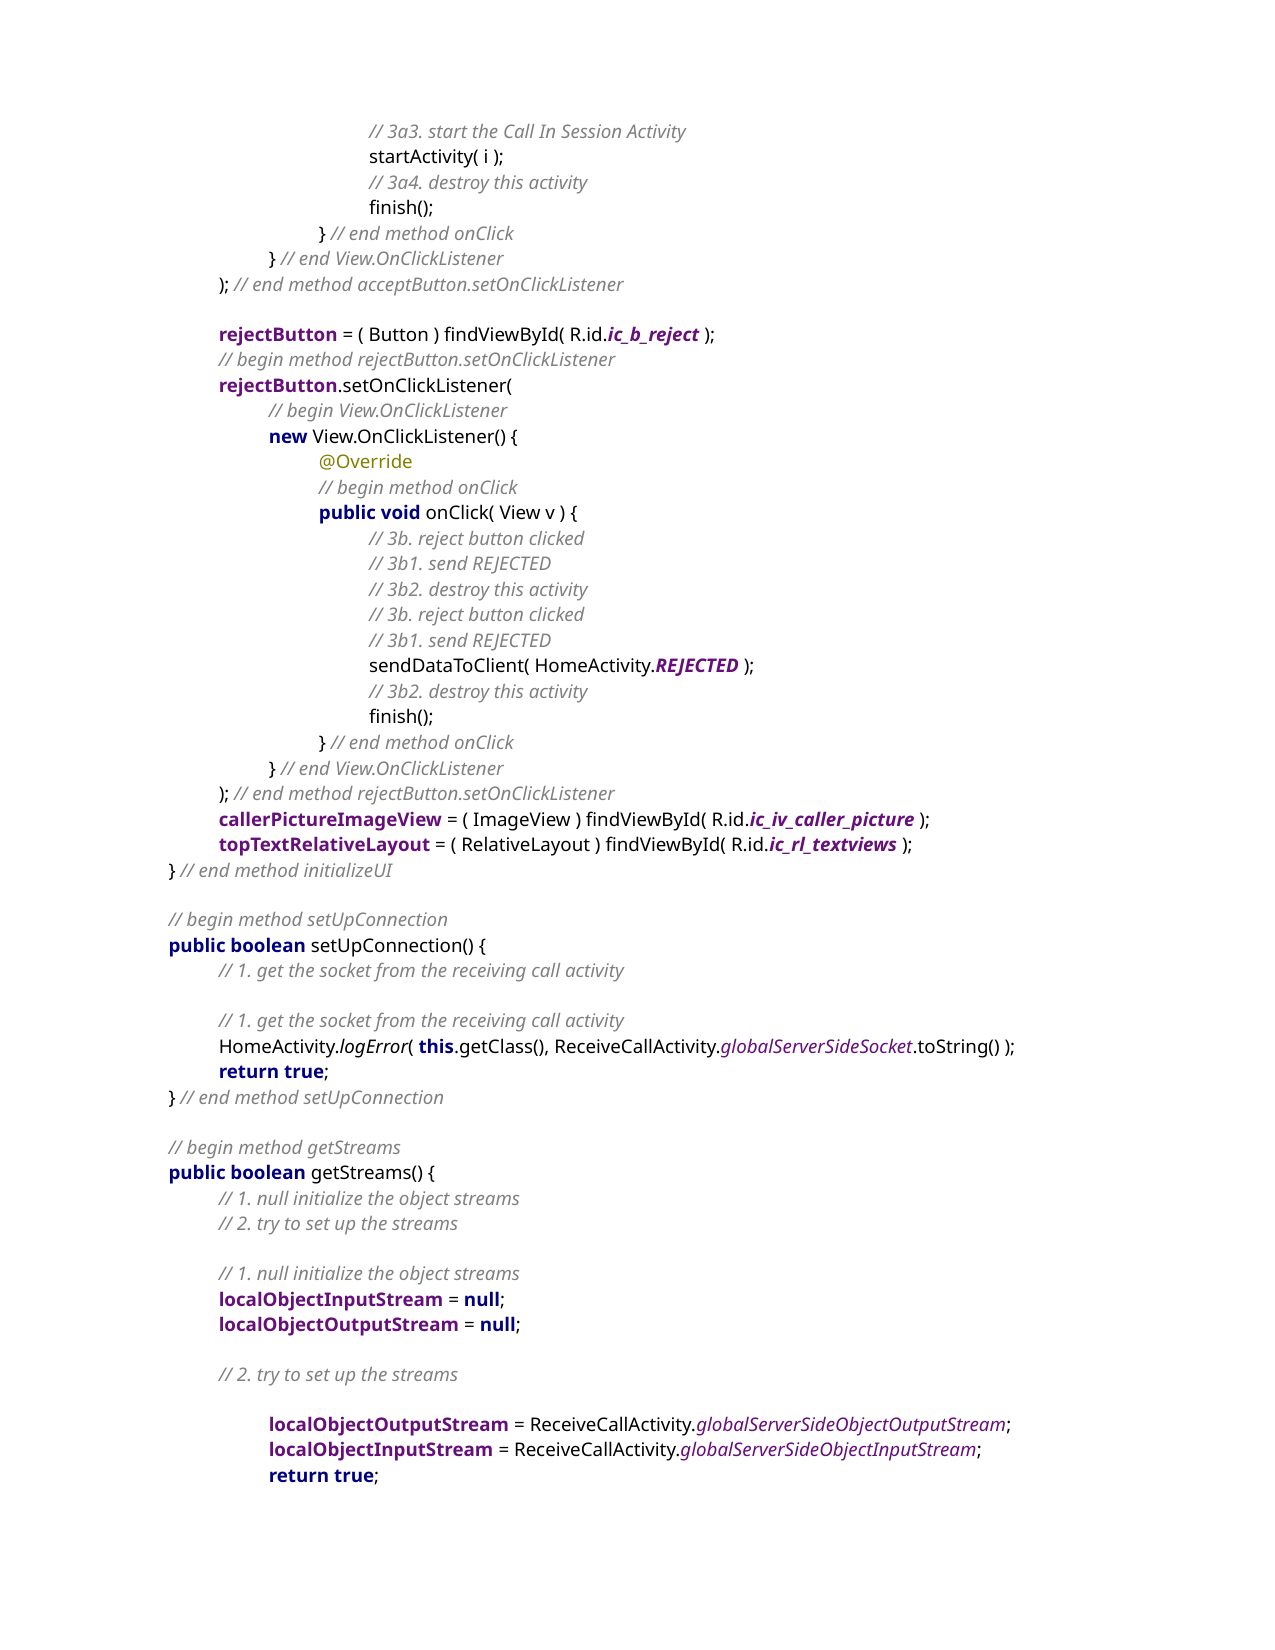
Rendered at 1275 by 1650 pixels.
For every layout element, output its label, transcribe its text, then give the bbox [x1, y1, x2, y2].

text @Override [118, 449, 1157, 474]
text } // end View.OnClickListener [118, 246, 1157, 271]
text public boolean getStreams() { [118, 1159, 1157, 1185]
text new View.OnClickListener() { [118, 423, 1157, 449]
text // 3a3. start the Call In Session Activity [118, 118, 1157, 144]
text // 3b2. destroy this activity [118, 576, 1157, 602]
text // 3a4. destroy this activity [118, 169, 1157, 195]
text ); // end method acceptButton.setOnClickListener [118, 271, 1157, 297]
text } // end method setUpConnection [118, 1084, 1157, 1110]
text sendDataToClient( HomeActivity.REJECTED ); [118, 653, 1157, 678]
text return true; [118, 1059, 1157, 1084]
text public boolean setUpConnection() { [118, 932, 1157, 958]
text finish(); [118, 704, 1157, 729]
text // 3b1. send REJECTED [118, 551, 1157, 576]
text startActivity( i ); [118, 144, 1157, 169]
text // 3b1. send REJECTED [118, 627, 1157, 653]
text topTextRelativeLayout = ( RelativeLayout ) findViewById( R.id.ic_rl_textviews ); [118, 831, 1157, 857]
text // begin method onClick [118, 474, 1157, 500]
text // 3b. reject button clicked [118, 525, 1157, 551]
text localObjectOutputStream = ReceiveCallActivity.globalServerSideObjectOutputStream; [118, 1411, 1157, 1436]
text } // end View.OnClickListener [118, 755, 1157, 780]
text // 1. null initialize the object streams [118, 1185, 1157, 1211]
text // begin method setUpConnection [118, 907, 1157, 932]
text // 1. get the socket from the receiving call activity [118, 1008, 1157, 1033]
text localObjectOutputStream = null; [118, 1311, 1157, 1337]
text HomeActivity.logError( this.getClass(), ReceiveCallActivity.globalServerSideSocket.toString() ); [118, 1033, 1157, 1059]
text } // end method initializeUI [118, 857, 1157, 882]
text // 3b. reject button clicked [118, 602, 1157, 627]
text localObjectInputStream = null; [118, 1286, 1157, 1311]
text return true; [118, 1462, 1157, 1487]
text // begin View.OnClickListener [118, 398, 1157, 423]
text localObjectInputStream = ReceiveCallActivity.globalServerSideObjectInputStream; [118, 1436, 1157, 1462]
text callerPictureImageView = ( ImageView ) findViewById( R.id.ic_iv_caller_picture ); [118, 806, 1157, 831]
text // 3b2. destroy this activity [118, 678, 1157, 704]
text // 1. get the socket from the receiving call activity [118, 958, 1157, 983]
text // 1. null initialize the object streams [118, 1260, 1157, 1286]
text } // end method onClick [118, 729, 1157, 755]
text rejectButton = ( Button ) findViewById( R.id.ic_b_reject ); [118, 321, 1157, 347]
text public void onClick( View v ) { [118, 500, 1157, 525]
text // 2. try to set up the streams [118, 1361, 1157, 1387]
text finish(); [118, 195, 1157, 220]
text // 2. try to set up the streams [118, 1211, 1157, 1236]
text } // end method onClick [118, 220, 1157, 246]
text // begin method getStreams [118, 1134, 1157, 1159]
text ); // end method rejectButton.setOnClickListener [118, 780, 1157, 806]
text rejectButton.setOnClickListener( [118, 372, 1157, 398]
text // begin method rejectButton.setOnClickListener [118, 347, 1157, 372]
